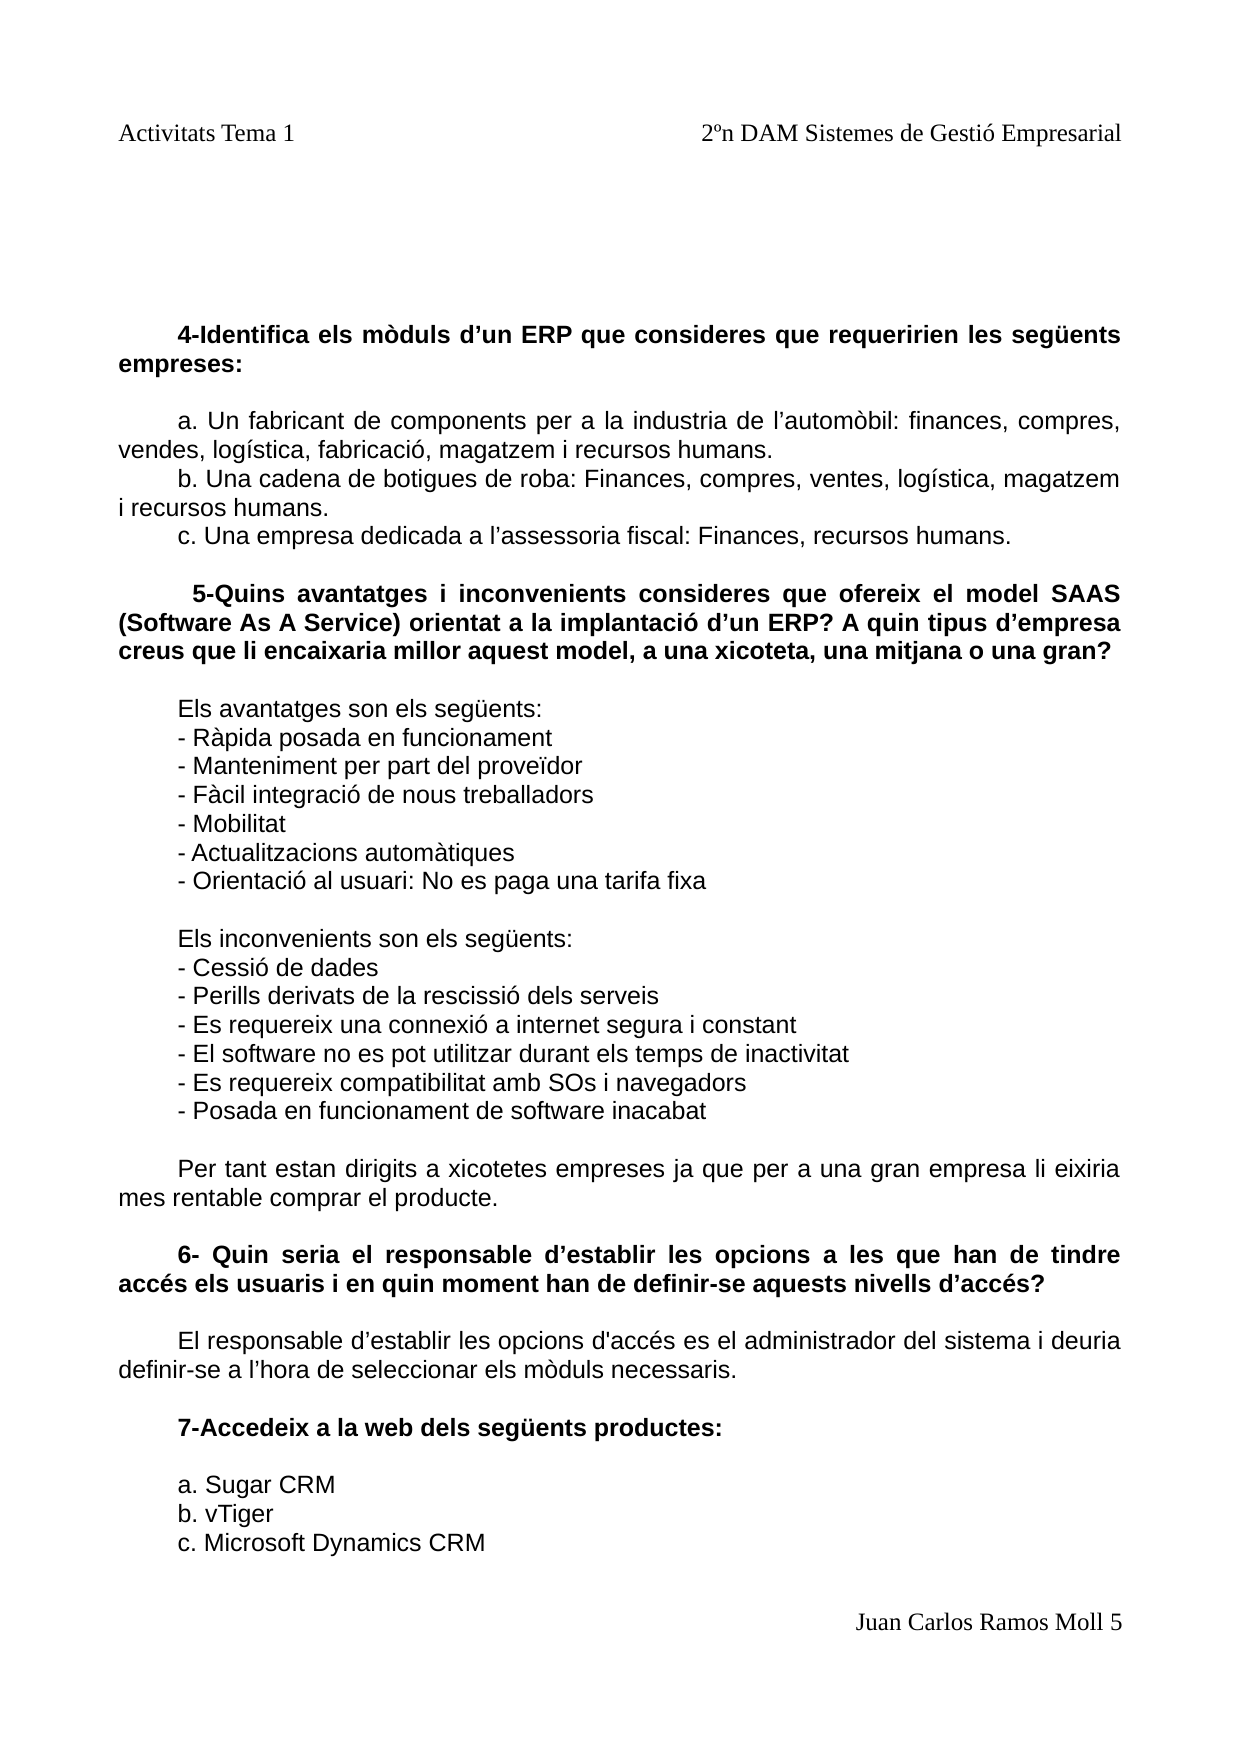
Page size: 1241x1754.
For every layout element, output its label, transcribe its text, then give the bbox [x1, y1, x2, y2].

text 5-Quins avantatges i inconvenients consideres que ofereix el model SAAS (Software As A Service) orientat a la implantació d’un ERP? A quin tipus d’empresa creus que li encaixaria millor aquest model, a una xicoteta, una mitjana o una gran? [118, 579, 1122, 665]
text Els inconvenients son els següents: [118, 924, 1122, 953]
text - Perills derivats de la rescissió dels serveis [118, 981, 1122, 1010]
text - Fàcil integració de nous treballadors [118, 780, 1122, 809]
text - Posada en funcionament de software inacabat [118, 1096, 1122, 1125]
text b. vTiger [118, 1499, 1122, 1528]
text El responsable d’establir les opcions d'accés es el administrador del sistema i deuria definir-se a l’hora de seleccionar els mòduls necessaris. [118, 1326, 1122, 1384]
text - Orientació al usuari: No es paga una tarifa fixa [118, 866, 1122, 895]
text a. Un fabricant de components per a la industria de l’automòbil: finances, compres, vendes, logística, fabricació, magatzem i recursos humans. [118, 406, 1122, 464]
text - Es requereix compatibilitat amb SOs i navegadors [118, 1068, 1122, 1096]
text - Es requereix una connexió a internet segura i constant [118, 1010, 1122, 1039]
text - Cessió de dades [118, 953, 1122, 981]
text c. Microsoft Dynamics CRM [118, 1528, 1122, 1556]
text 4-Identifica els mòduls d’un ERP que consideres que requeririen les següents empreses: [118, 320, 1122, 378]
text Els avantatges son els següents: [118, 694, 1122, 723]
text - Manteniment per part del proveïdor [118, 751, 1122, 780]
text - Ràpida posada en funcionament [118, 723, 1122, 751]
text c. Una empresa dedicada a l’assessoria fiscal: Finances, recursos humans. [118, 521, 1122, 550]
text - Actualitzacions automàtiques [118, 838, 1122, 866]
text - Mobilitat [118, 809, 1122, 838]
text 7-Accedeix a la web dels següents productes: [118, 1413, 1122, 1441]
text - El software no es pot utilitzar durant els temps de inactivitat [118, 1039, 1122, 1068]
text 6- Quin seria el responsable d’establir les opcions a les que han de tindre accés els usuaris i en quin moment han de definir-se aquests nivells d’accés? [118, 1240, 1122, 1298]
text a. Sugar CRM [118, 1470, 1122, 1499]
text b. Una cadena de botigues de roba: Finances, compres, ventes, logística, magatzem i recursos humans. [118, 464, 1122, 521]
text Per tant estan dirigits a xicotetes empreses ja que per a una gran empresa li eixiria mes rentable comprar el producte. [118, 1154, 1122, 1211]
